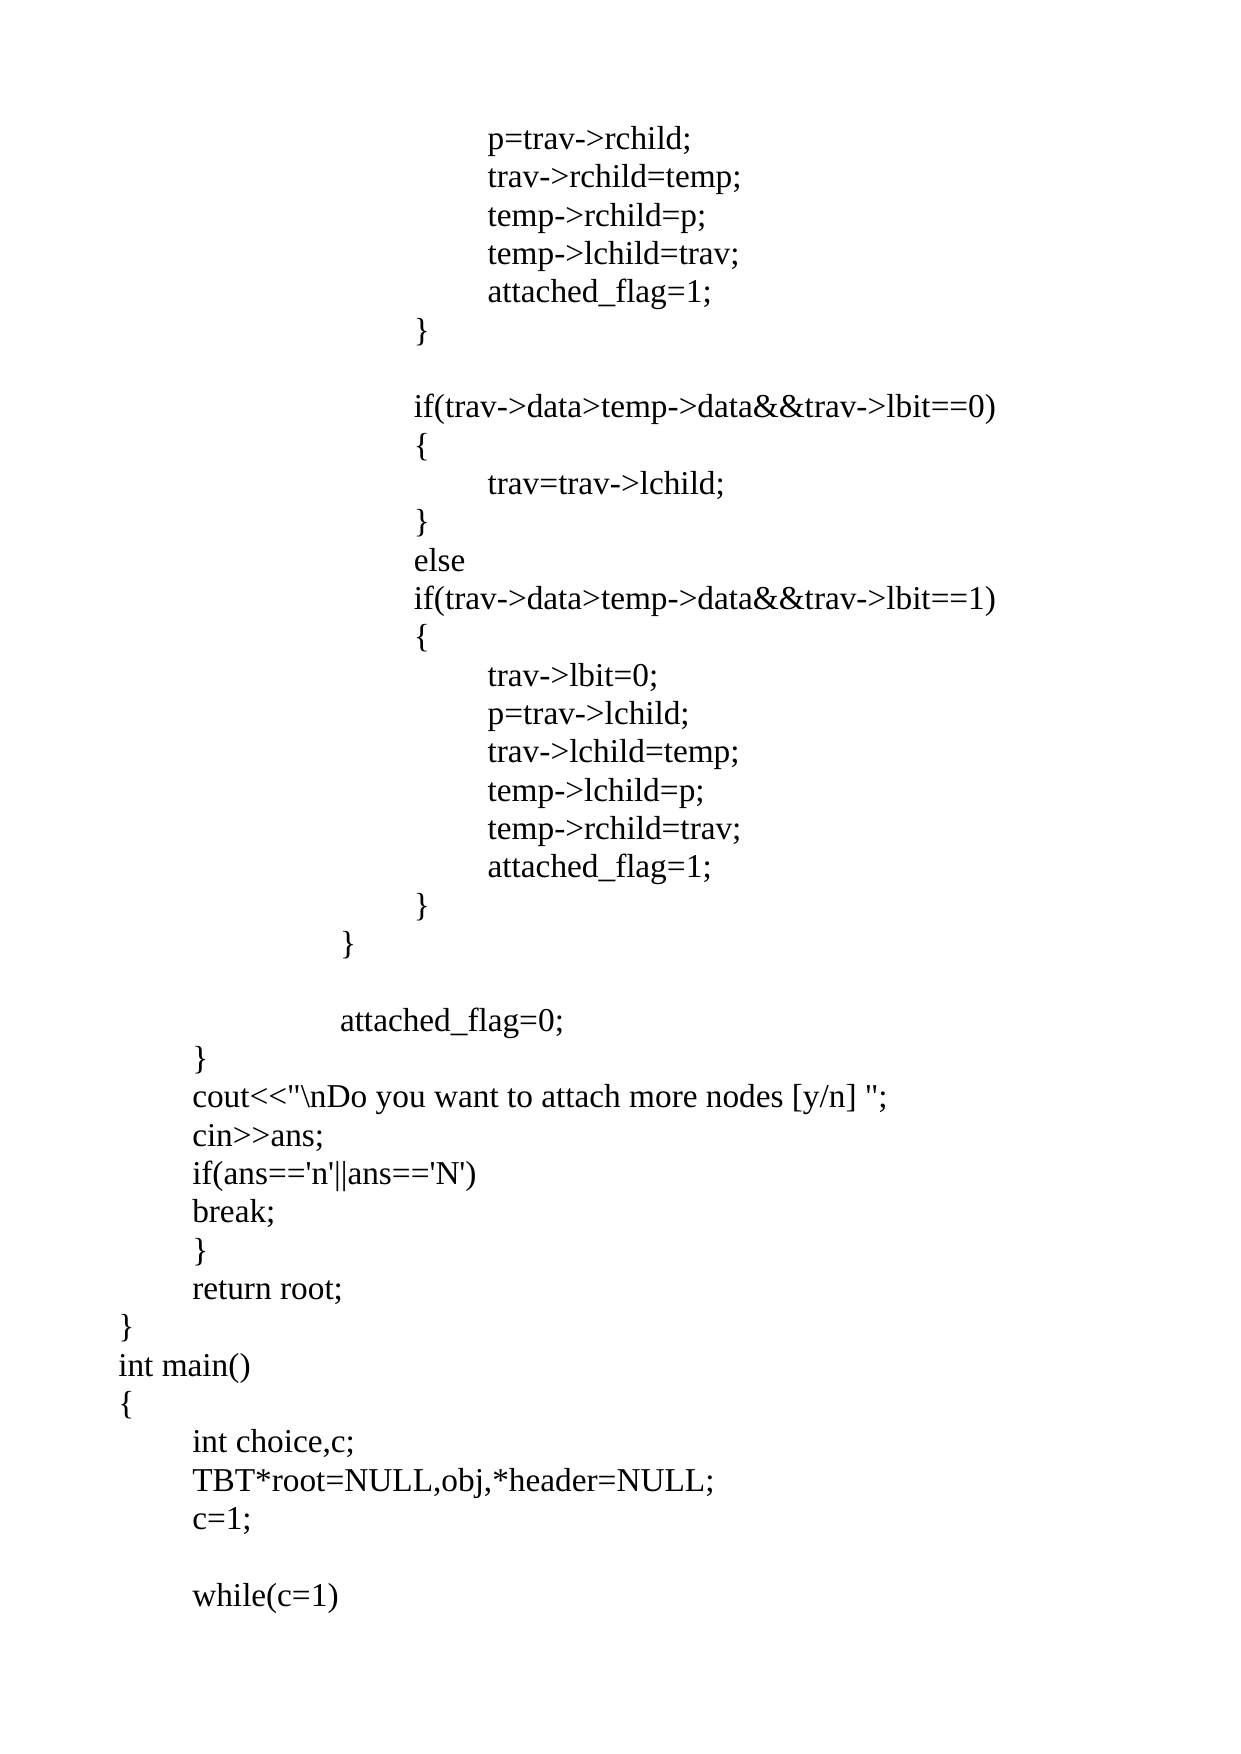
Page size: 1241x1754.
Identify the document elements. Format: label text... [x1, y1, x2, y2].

text trav->rchild=temp; [118, 156, 1122, 195]
text } [118, 1306, 1122, 1345]
text } [118, 1038, 1122, 1076]
text } [118, 923, 1122, 961]
text } [118, 1230, 1122, 1268]
text } [118, 310, 1122, 348]
text else [118, 540, 1122, 578]
text attached_flag=1; [118, 846, 1122, 885]
text cout<<"\nDo you want to attach more nodes [y/n] "; [118, 1076, 1122, 1115]
text } [118, 501, 1122, 540]
text c=1; [118, 1498, 1122, 1536]
text } [118, 885, 1122, 923]
text trav=trav->lchild; [118, 463, 1122, 501]
text if(ans=='n'||ans=='N') [118, 1153, 1122, 1191]
text while(c=1) [118, 1575, 1122, 1613]
text { [118, 1383, 1122, 1421]
text if(trav->data>temp->data&&trav->lbit==0) [118, 386, 1122, 425]
text int main() [118, 1345, 1122, 1383]
text temp->lchild=p; [118, 770, 1122, 808]
text TBT*root=NULL,obj,*header=NULL; [118, 1460, 1122, 1498]
text trav->lchild=temp; [118, 731, 1122, 770]
text attached_flag=0; [118, 1000, 1122, 1038]
text { [118, 425, 1122, 463]
text p=trav->lchild; [118, 693, 1122, 731]
text trav->lbit=0; [118, 655, 1122, 693]
text p=trav->rchild; [118, 118, 1122, 156]
text break; [118, 1191, 1122, 1230]
text int choice,c; [118, 1421, 1122, 1460]
text if(trav->data>temp->data&&trav->lbit==1) [118, 578, 1122, 616]
text temp->rchild=trav; [118, 808, 1122, 846]
text { [118, 616, 1122, 655]
text cin>>ans; [118, 1115, 1122, 1153]
text temp->lchild=trav; [118, 233, 1122, 271]
text attached_flag=1; [118, 271, 1122, 310]
text temp->rchild=p; [118, 195, 1122, 233]
text return root; [118, 1268, 1122, 1306]
